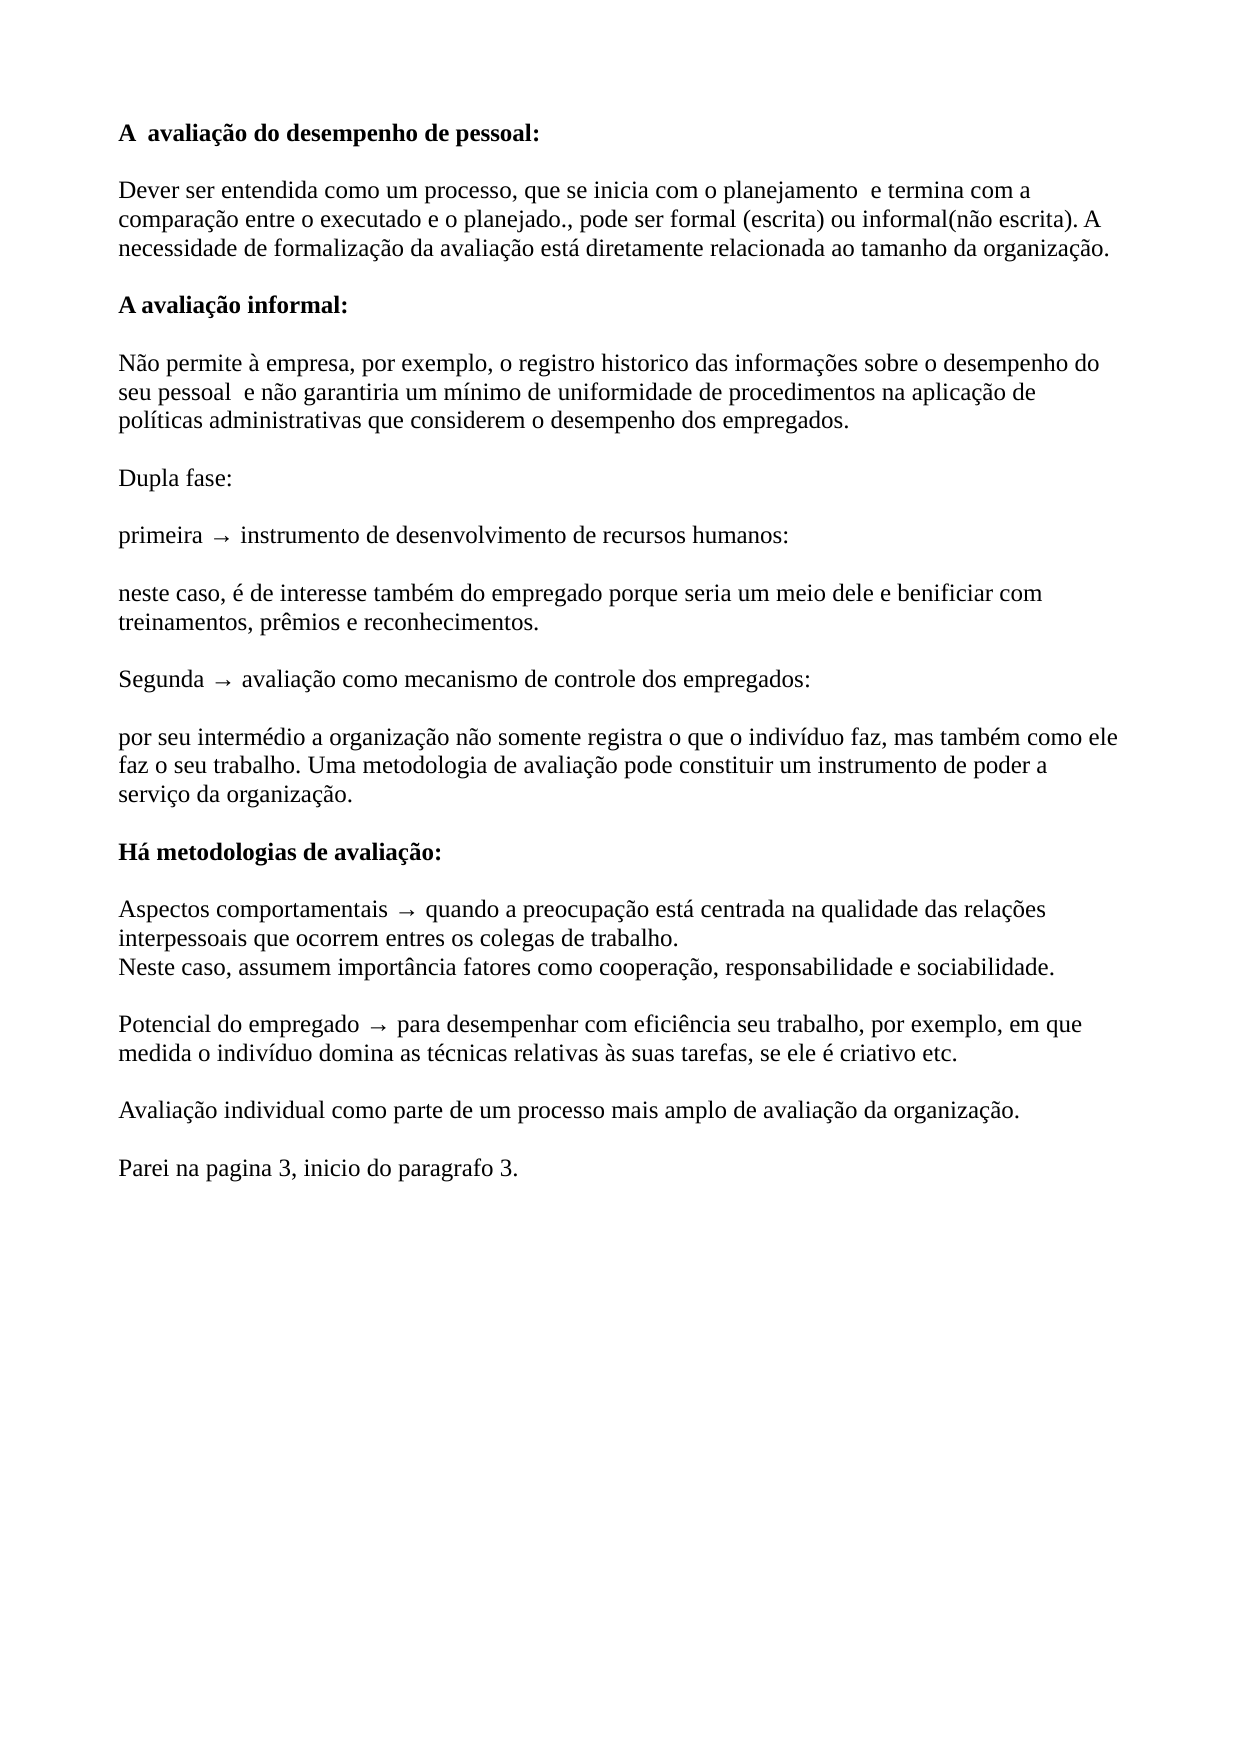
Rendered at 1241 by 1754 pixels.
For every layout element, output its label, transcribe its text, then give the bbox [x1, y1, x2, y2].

text A avaliação informal: [118, 291, 1122, 319]
text Dever ser entendida como um processo, que se inicia com o planejamento e termina com a comparação entre o executado e o planejado., pode ser formal (escrita) ou informal(não escrita). A necessidade de formalização da avaliação está diretamente relacionada ao tamanho da organização. [118, 176, 1122, 262]
text Potencial do empregado → para desempenhar com eficiência seu trabalho, por exemplo, em que medida o indivíduo domina as técnicas relativas às suas tarefas, se ele é criativo etc. [118, 1009, 1122, 1067]
text primeira → instrumento de desenvolvimento de recursos humanos: [118, 521, 1122, 549]
text Não permite à empresa, por exemplo, o registro historico das informações sobre o desempenho do seu pessoal e não garantiria um mínimo de uniformidade de procedimentos na aplicação de políticas administrativas que considerem o desempenho dos empregados. [118, 348, 1122, 434]
text por seu intermédio a organização não somente registra o que o indivíduo faz, mas também como ele faz o seu trabalho. Uma metodologia de avaliação pode constituir um instrumento de poder a serviço da organização. [118, 722, 1122, 808]
text Aspectos comportamentais → quando a preocupação está centrada na qualidade das relações interpessoais que ocorrem entres os colegas de trabalho. [118, 894, 1122, 952]
text A avaliação do desempenho de pessoal: [118, 118, 1122, 147]
text Segunda → avaliação como mecanismo de controle dos empregados: [118, 664, 1122, 693]
text neste caso, é de interesse também do empregado porque seria um meio dele e benificiar com treinamentos, prêmios e reconhecimentos. [118, 578, 1122, 636]
text Dupla fase: [118, 463, 1122, 492]
text Parei na pagina 3, inicio do paragrafo 3. [118, 1153, 1122, 1182]
text Há metodologias de avaliação: [118, 837, 1122, 866]
text Avaliação individual como parte de um processo mais amplo de avaliação da organização. [118, 1096, 1122, 1124]
text Neste caso, assumem importância fatores como cooperação, responsabilidade e sociabilidade. [118, 952, 1122, 981]
